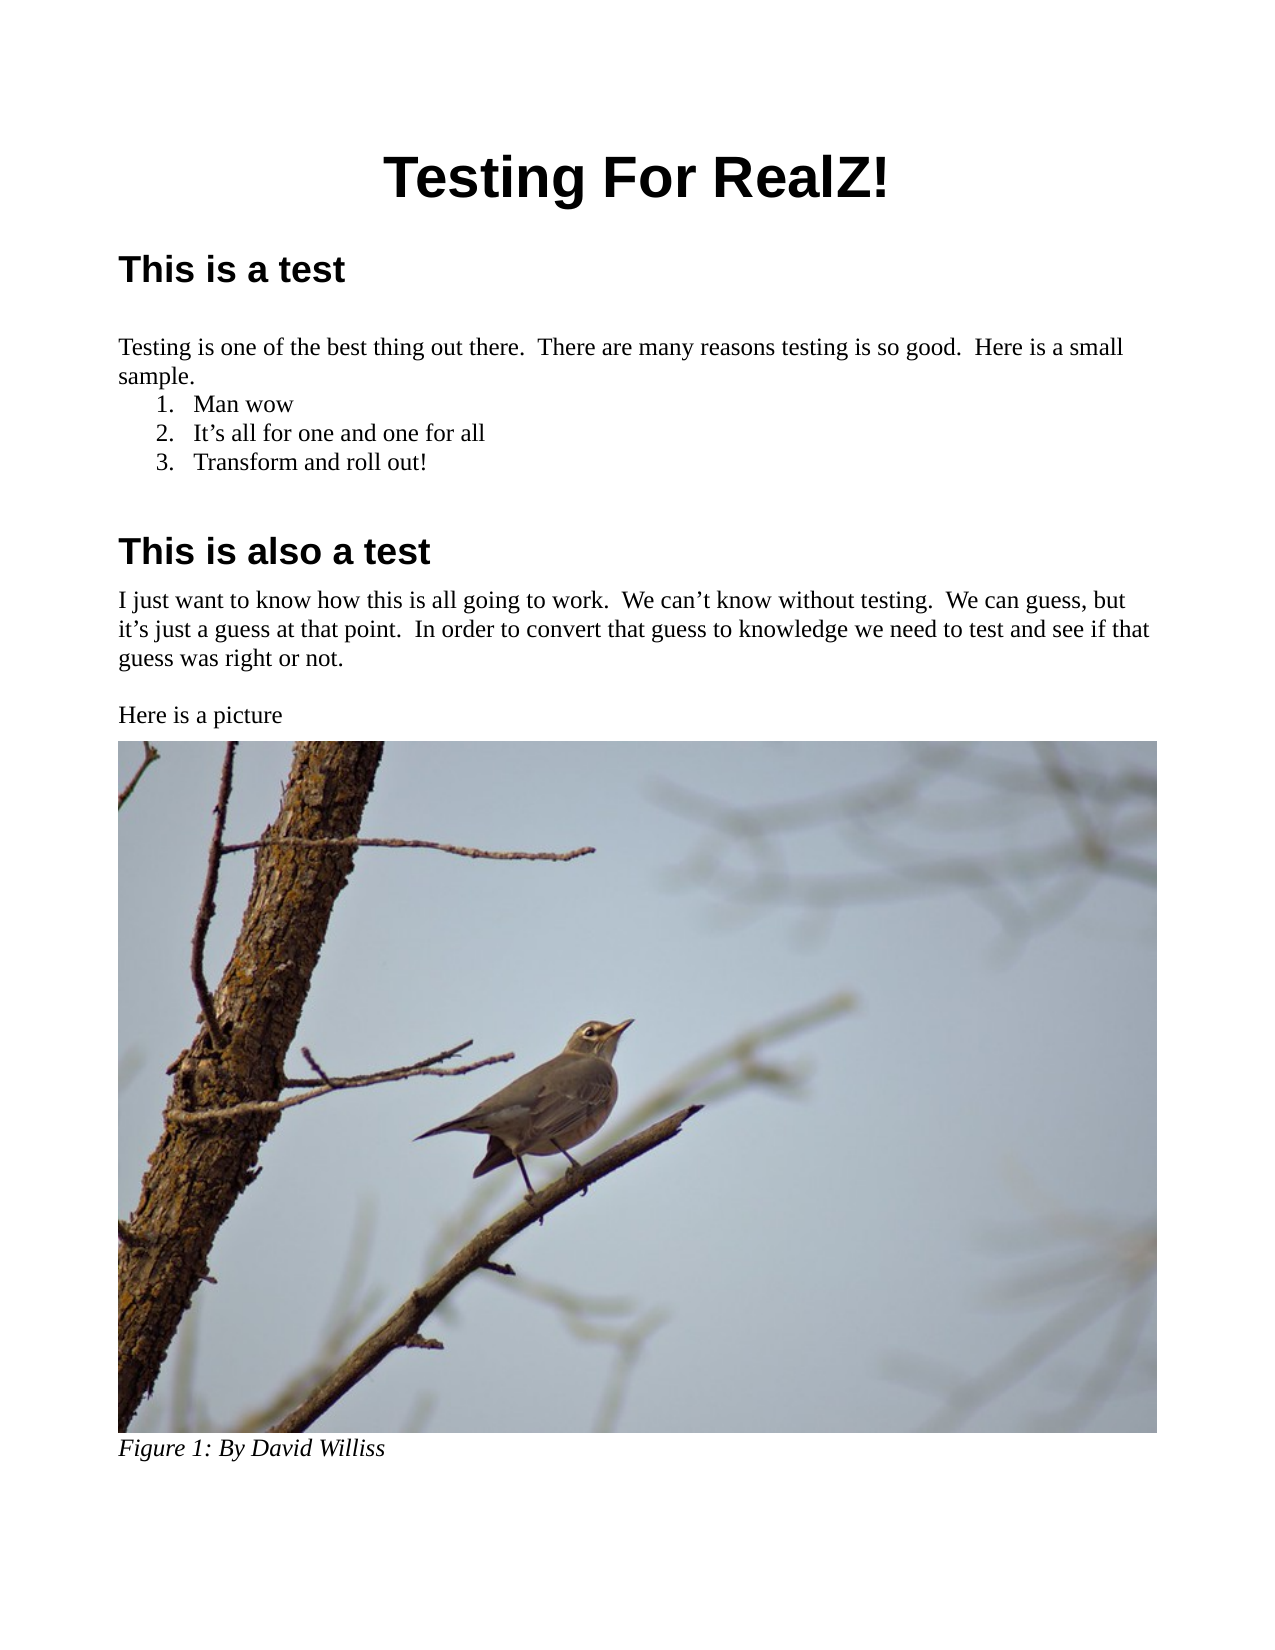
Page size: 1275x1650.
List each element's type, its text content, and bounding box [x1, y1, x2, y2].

text Figure 1: By David Williss [118, 1433, 1157, 1462]
picture [118, 741, 1157, 1433]
list Man wow [156, 389, 1157, 418]
text Here is a picture [118, 700, 1157, 729]
list It’s all for one and one for all [156, 418, 1157, 447]
title Testing For RealZ! [118, 143, 1157, 210]
text I just want to know how this is all going to work. We can’t know without testing. We can guess, but it’s just a guess at that point. In order to convert that guess to knowledge we need to test and see if that guess was right or not. [118, 585, 1157, 671]
subtitle This is also a test [118, 529, 1157, 573]
list Transform and roll out! [156, 447, 1157, 476]
text Testing is one of the best thing out there. There are many reasons testing is so good. Here is a small sample. [118, 332, 1157, 389]
subtitle This is a test [118, 248, 1157, 291]
